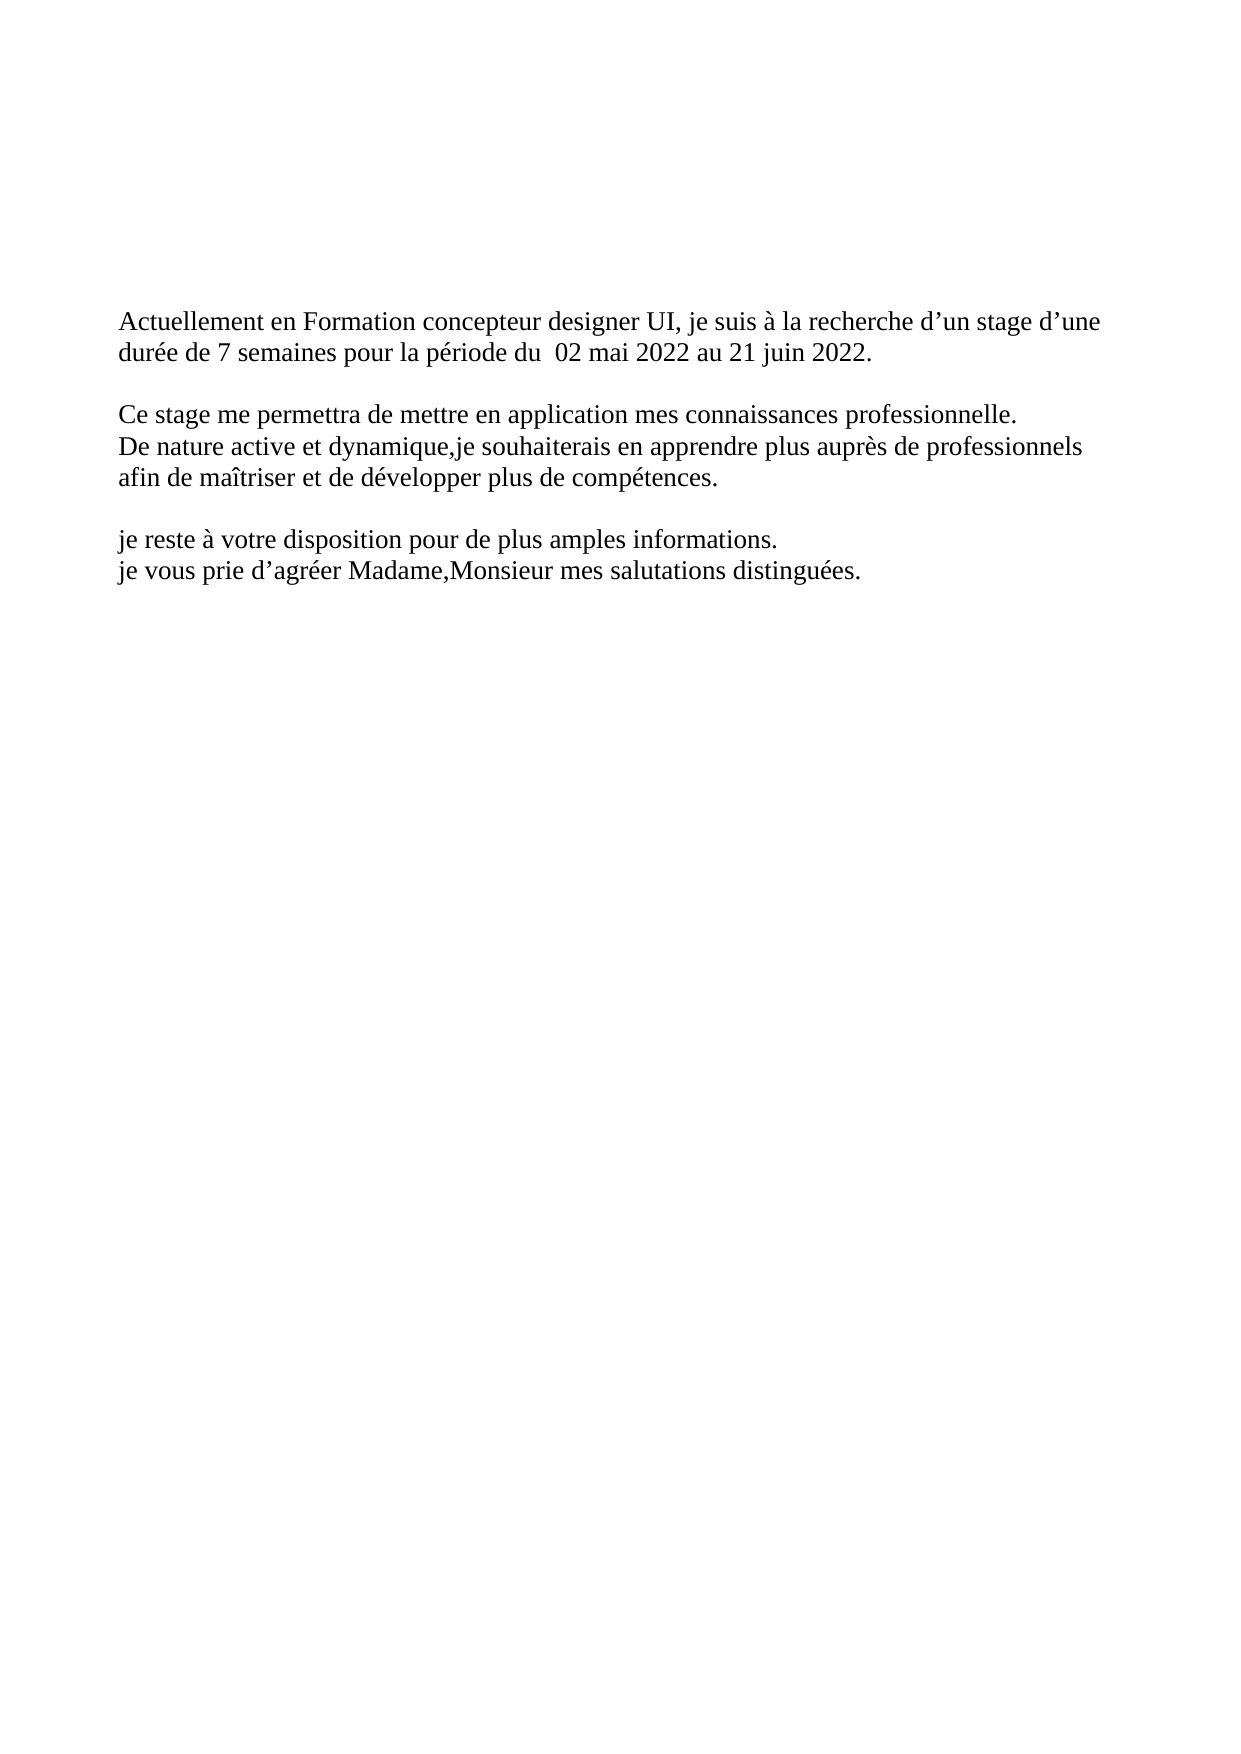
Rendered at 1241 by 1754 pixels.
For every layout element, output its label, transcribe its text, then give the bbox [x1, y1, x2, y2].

text je reste à votre disposition pour de plus amples informations. [118, 523, 1122, 554]
text De nature active et dynamique,je souhaiterais en apprendre plus auprès de professionnels afin de maîtriser et de développer plus de compétences. [118, 429, 1122, 492]
text Actuellement en Formation concepteur designer UI, je suis à la recherche d’un stage d’une durée de 7 semaines pour la période du 02 mai 2022 au 21 juin 2022. [118, 305, 1122, 367]
text je vous prie d’agréer Madame,Monsieur mes salutations distinguées. [118, 554, 1122, 585]
text Ce stage me permettra de mettre en application mes connaissances professionnelle. [118, 398, 1122, 429]
